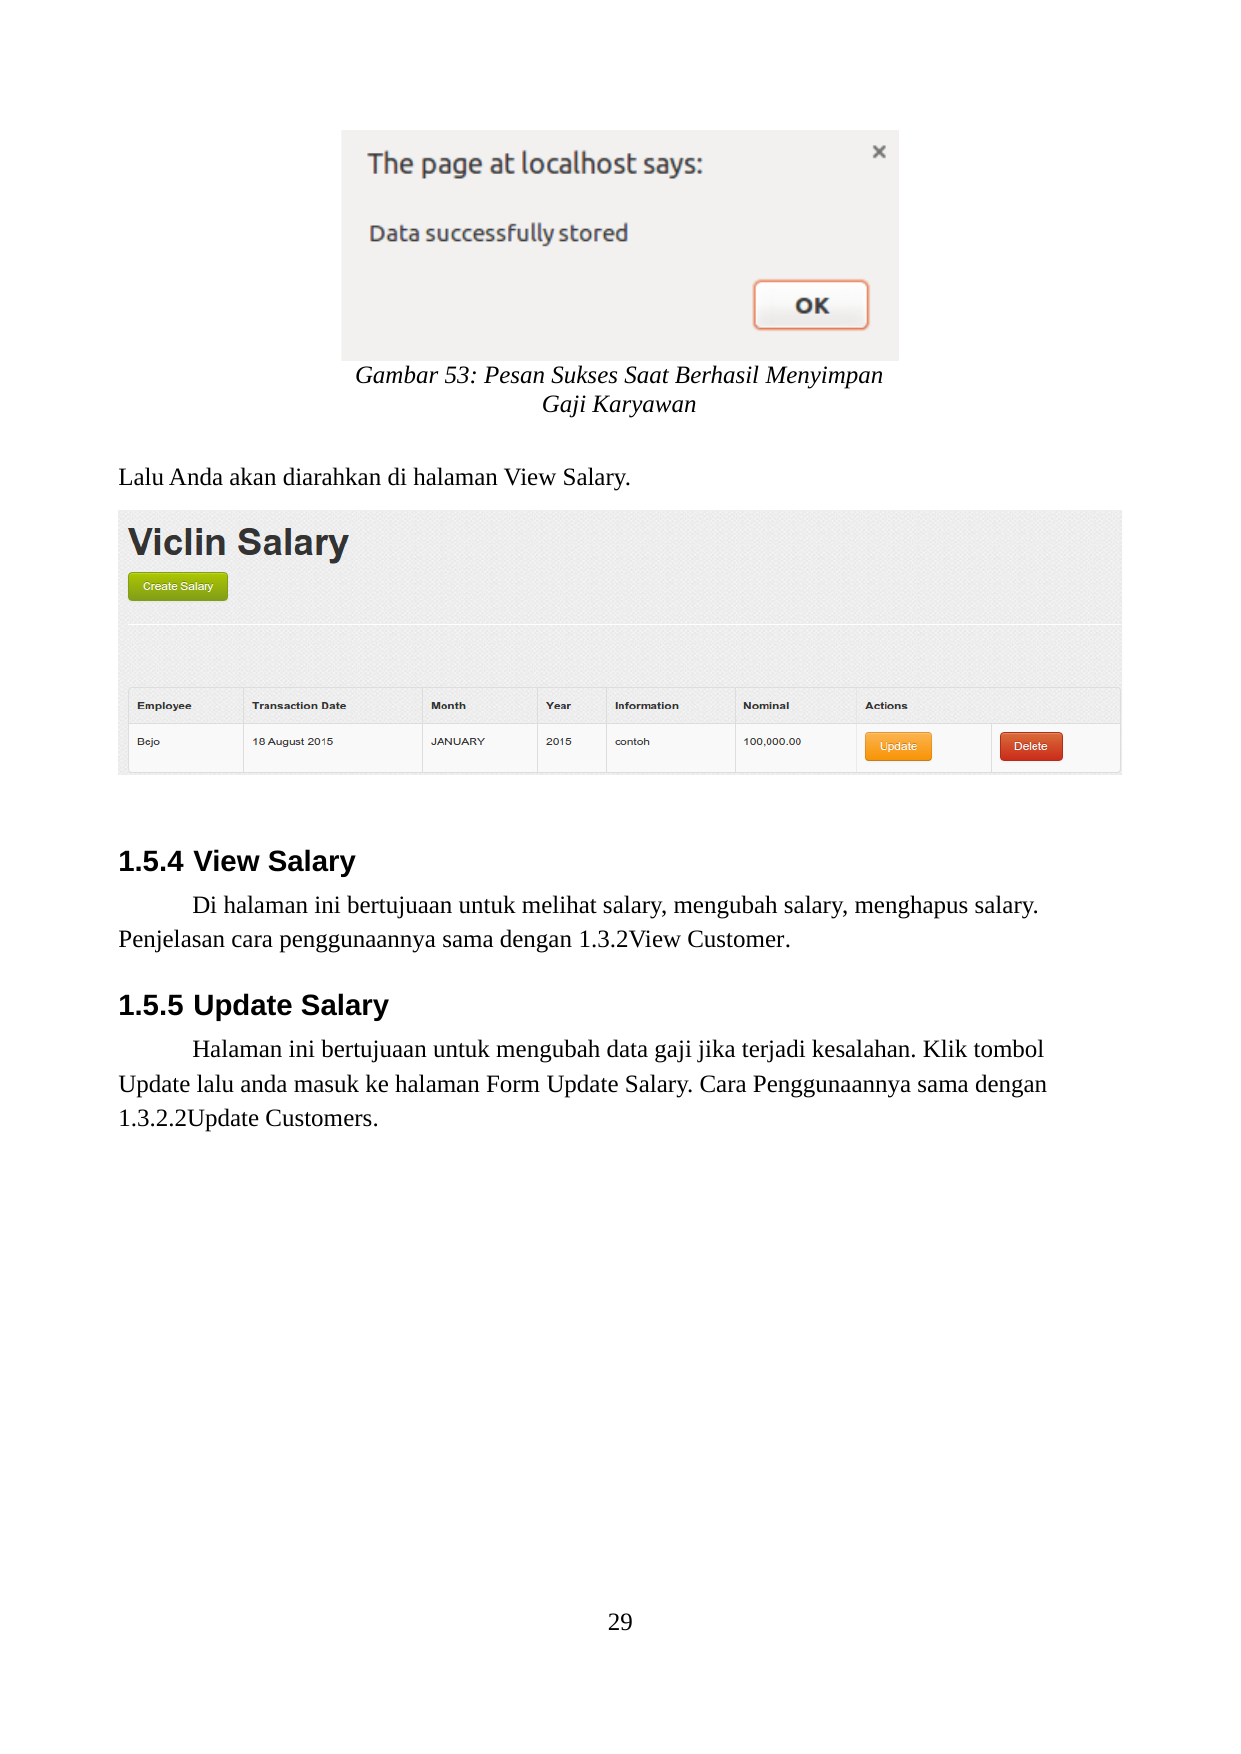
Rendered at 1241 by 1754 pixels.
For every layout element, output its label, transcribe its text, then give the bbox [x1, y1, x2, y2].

subtitle View Salary [118, 844, 1122, 877]
text Gambar 53: Pesan Sukses Saat Berhasil Menyimpan Gaji Karyawan [341, 361, 899, 418]
text Di halaman ini bertujuaan untuk melihat salary, mengubah salary, menghapus salary. Penjelasan cara penggunaannya sama dengan 1.3.2View Customer. [118, 890, 1122, 953]
subtitle Update Salary [118, 988, 1122, 1022]
picture [341, 130, 899, 361]
text Lalu Anda akan diarahkan di halaman View Salary. [118, 462, 1122, 490]
text Halaman ini bertujuaan untuk mengubah data gaji jika terjadi kesalahan. Klik tombol Update lalu anda masuk ke halaman Form Update Salary. Cara Penggunaannya sama dengan 1.3.2.2Update Customers. [118, 1034, 1122, 1132]
picture [118, 510, 1123, 775]
